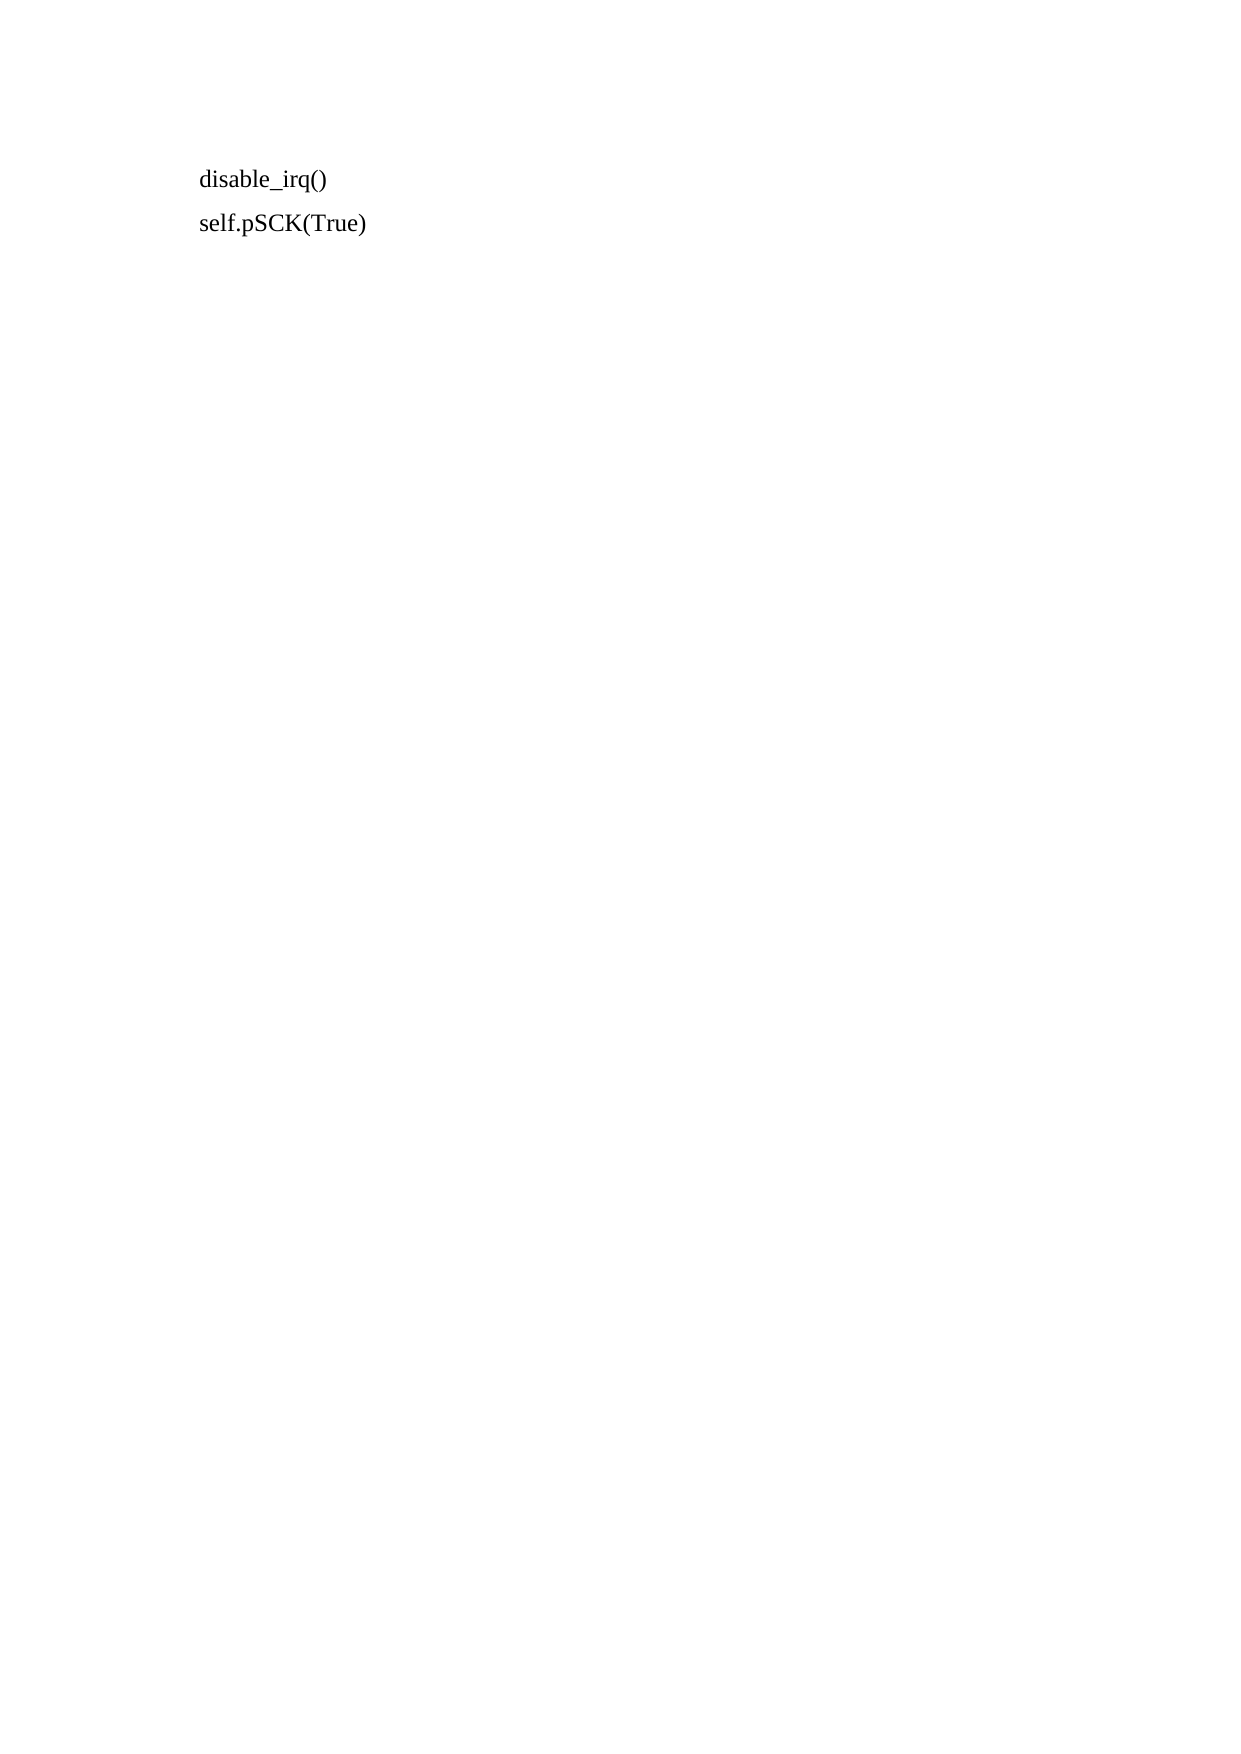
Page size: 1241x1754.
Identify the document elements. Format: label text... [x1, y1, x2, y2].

text disable_irq() self.pSCK(True) [174, 164, 483, 236]
